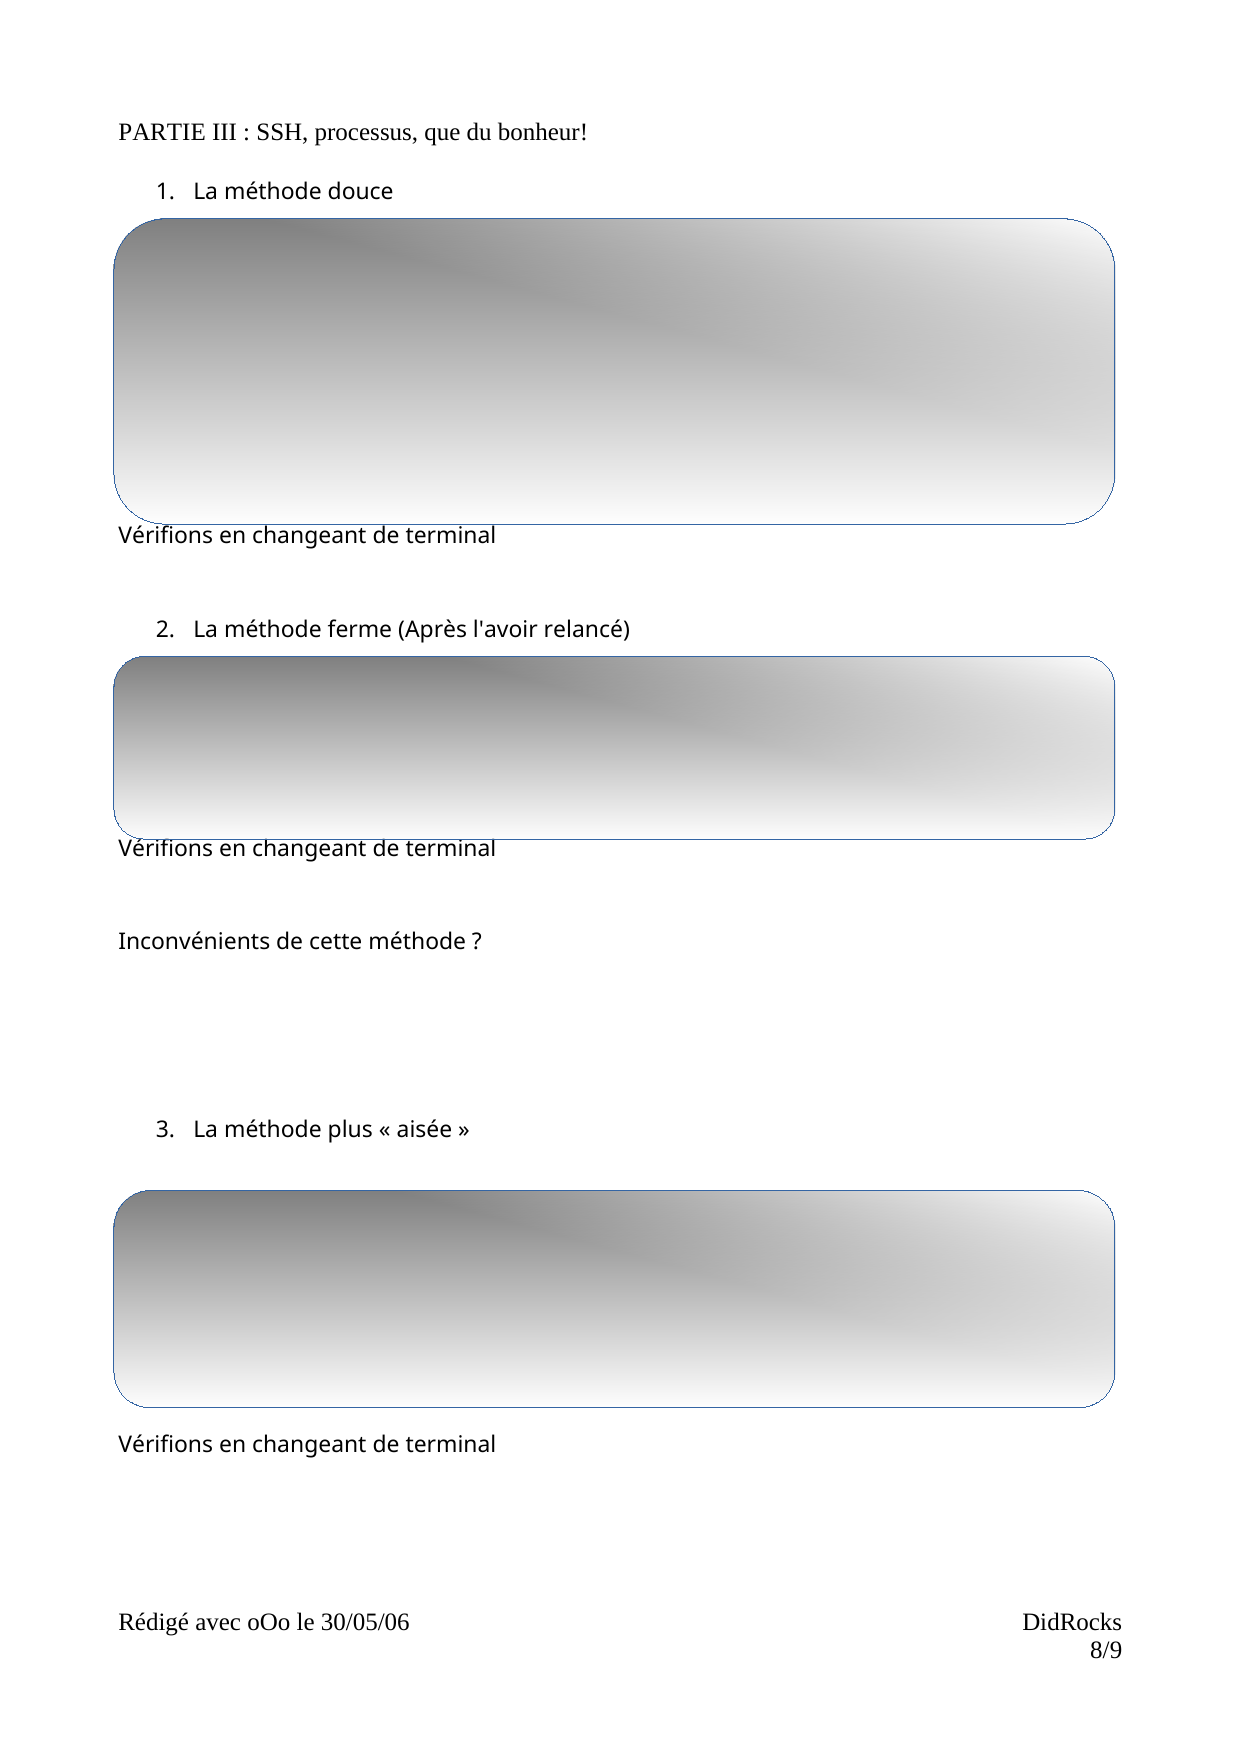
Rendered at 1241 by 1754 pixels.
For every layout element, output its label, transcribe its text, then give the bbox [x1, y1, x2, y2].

text Vérifions en changeant de terminal [118, 1428, 1122, 1459]
text Vérifions en changeant de terminal [118, 519, 1122, 550]
list La méthode ferme (Après l'avoir relancé) [156, 613, 1122, 644]
list La méthode douce [156, 175, 1122, 207]
text Inconvénients de cette méthode ? [118, 925, 1122, 957]
list La méthode plus « aisée » [156, 1113, 1122, 1144]
text Vérifions en changeant de terminal [118, 832, 1122, 863]
